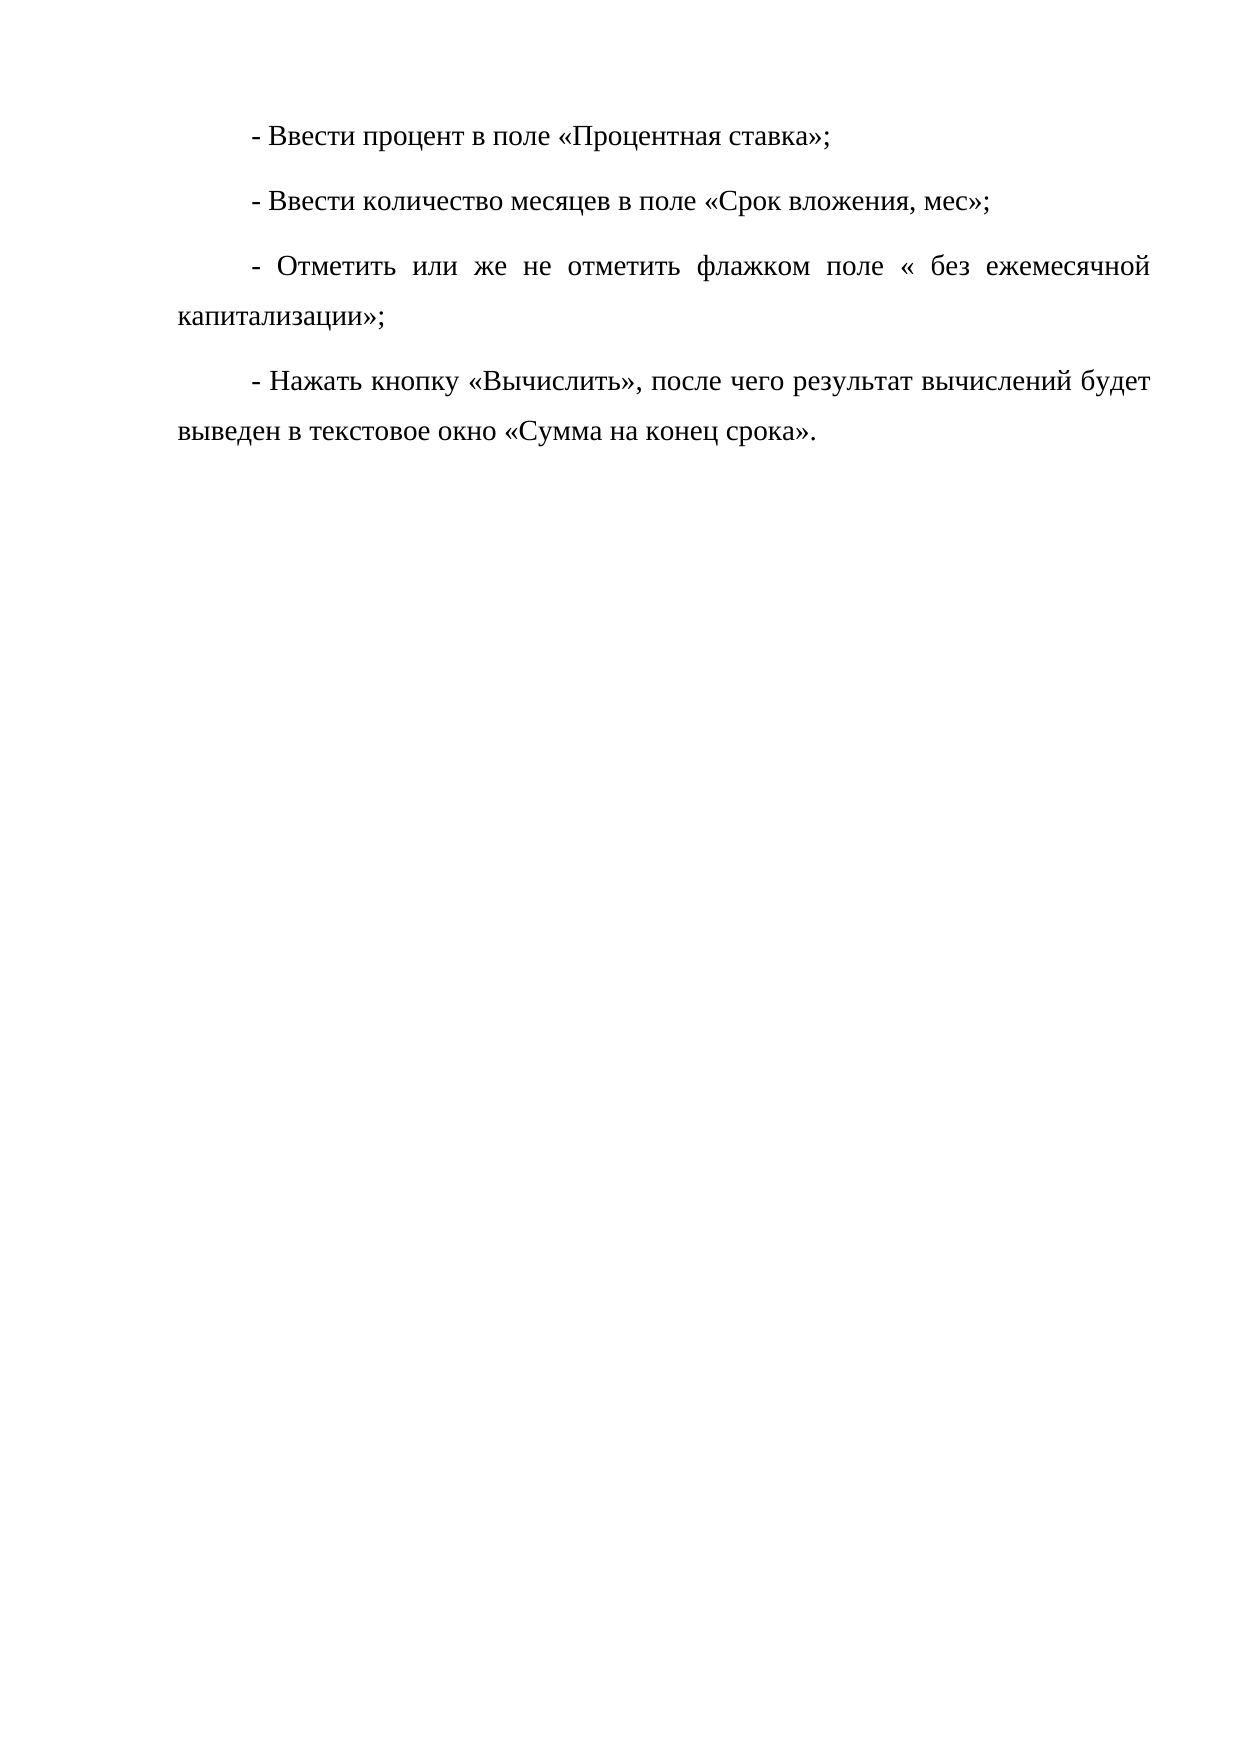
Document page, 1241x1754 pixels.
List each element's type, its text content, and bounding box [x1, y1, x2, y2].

text - Ввести процент в поле «Процентная ставка»; [177, 118, 1152, 152]
text - Отметить или же не отметить флажком поле « без ежемесячной капитализации»; [177, 248, 1152, 332]
text - Ввести количество месяцев в поле «Срок вложения, мес»; [177, 183, 1152, 217]
text - Нажать кнопку «Вычислить», после чего результат вычислений будет выведен в текстовое окно «Сумма на конец срока». [177, 363, 1152, 447]
